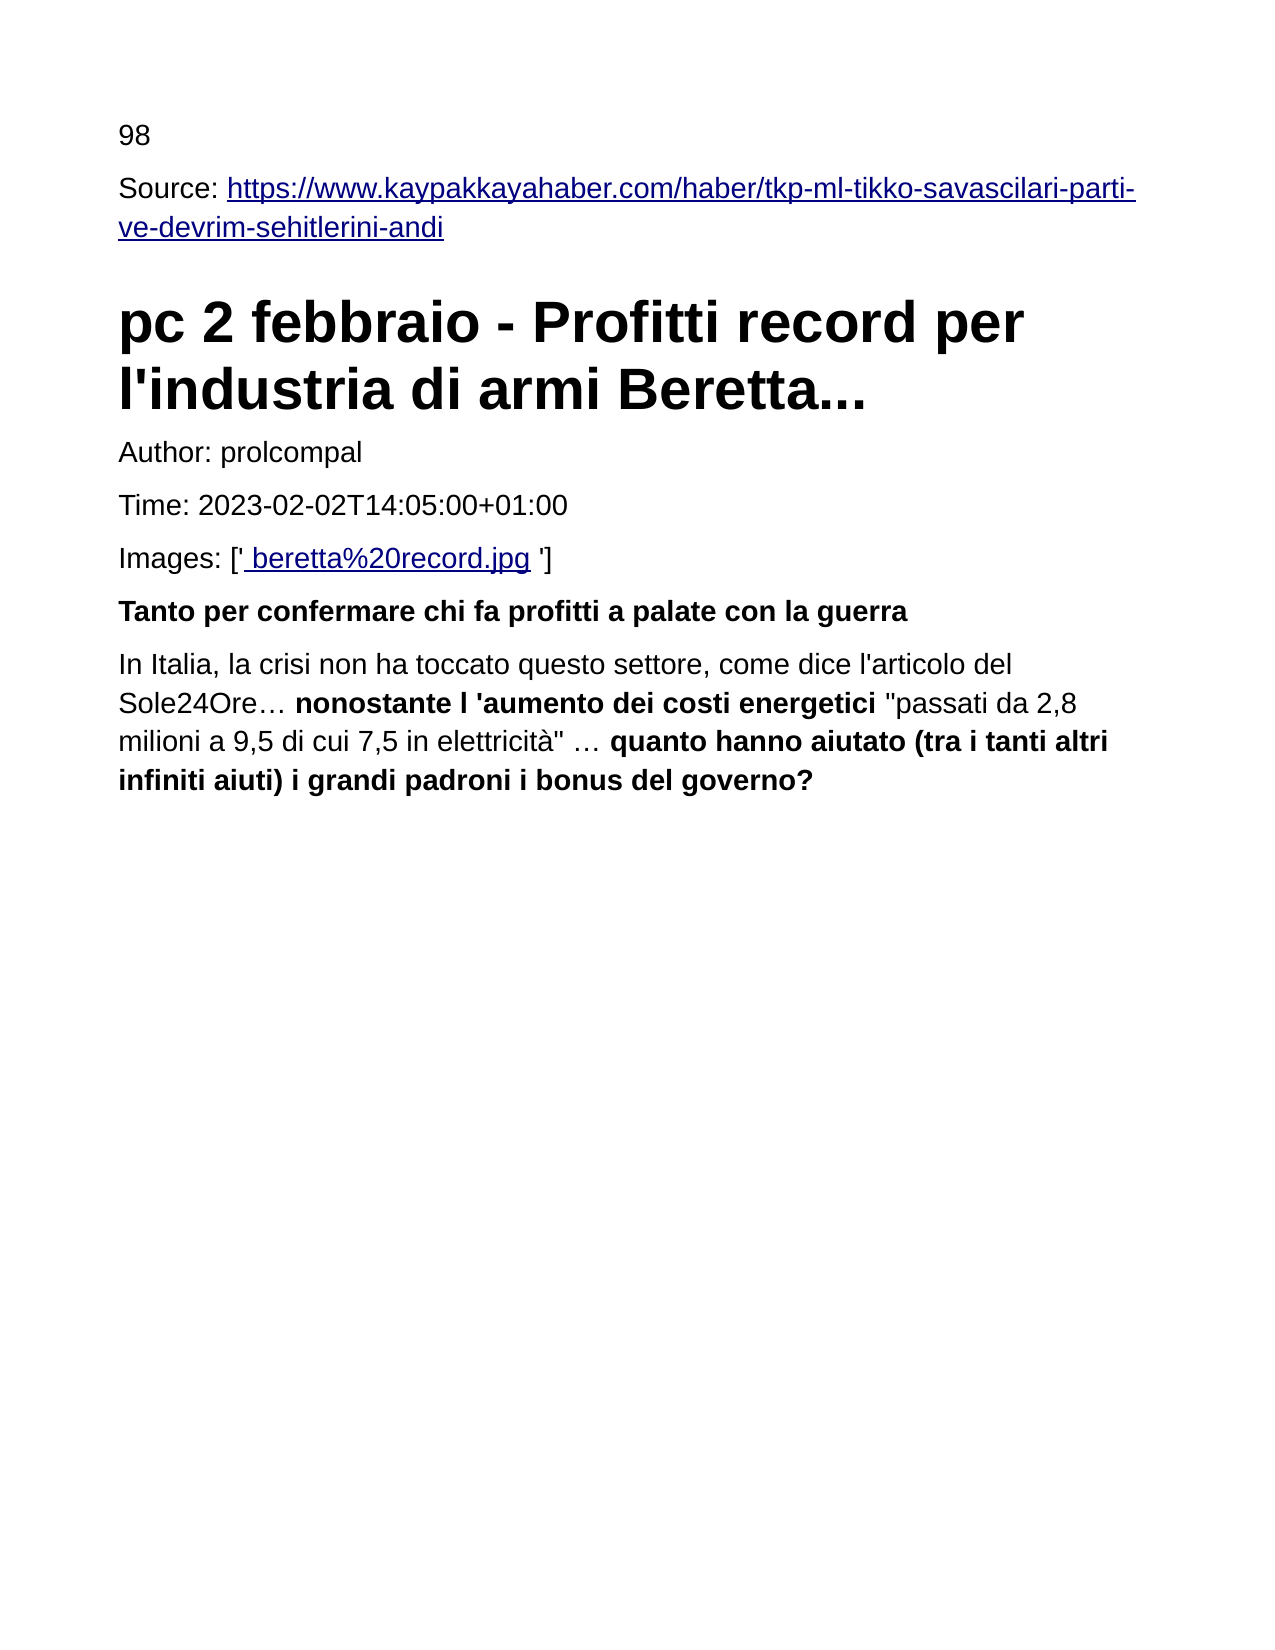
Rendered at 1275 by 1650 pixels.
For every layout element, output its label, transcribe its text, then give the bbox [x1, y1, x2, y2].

text Source: https://www.kaypakkayahaber.com/haber/tkp-ml-tikko-savascilari-parti-ve-devrim-sehitlerini-andi [118, 171, 1157, 243]
text Tanto per confermare chi fa profitti a palate con la guerra [118, 594, 1157, 627]
text 98 [118, 118, 1157, 152]
text Author: prolcompal [118, 434, 1157, 468]
text In Italia, la crisi non ha toccato questo settore, come dice l'articolo del Sole24Ore… nonostante l 'aumento dei costi energetici "passati da 2,8 milioni a 9,5 di cui 7,5 in elettricità" … quanto hanno aiutato (tra i tanti altri infiniti aiuti) i grandi padroni i bonus del governo? [118, 647, 1157, 796]
text Time: 2023-02-02T14:05:00+01:00 [118, 488, 1157, 521]
subtitle pc 2 febbraio - Profitti record per l'industria di armi Beretta... [118, 288, 1157, 422]
text Images: [' beretta%20record.jpg '] [118, 541, 1157, 574]
